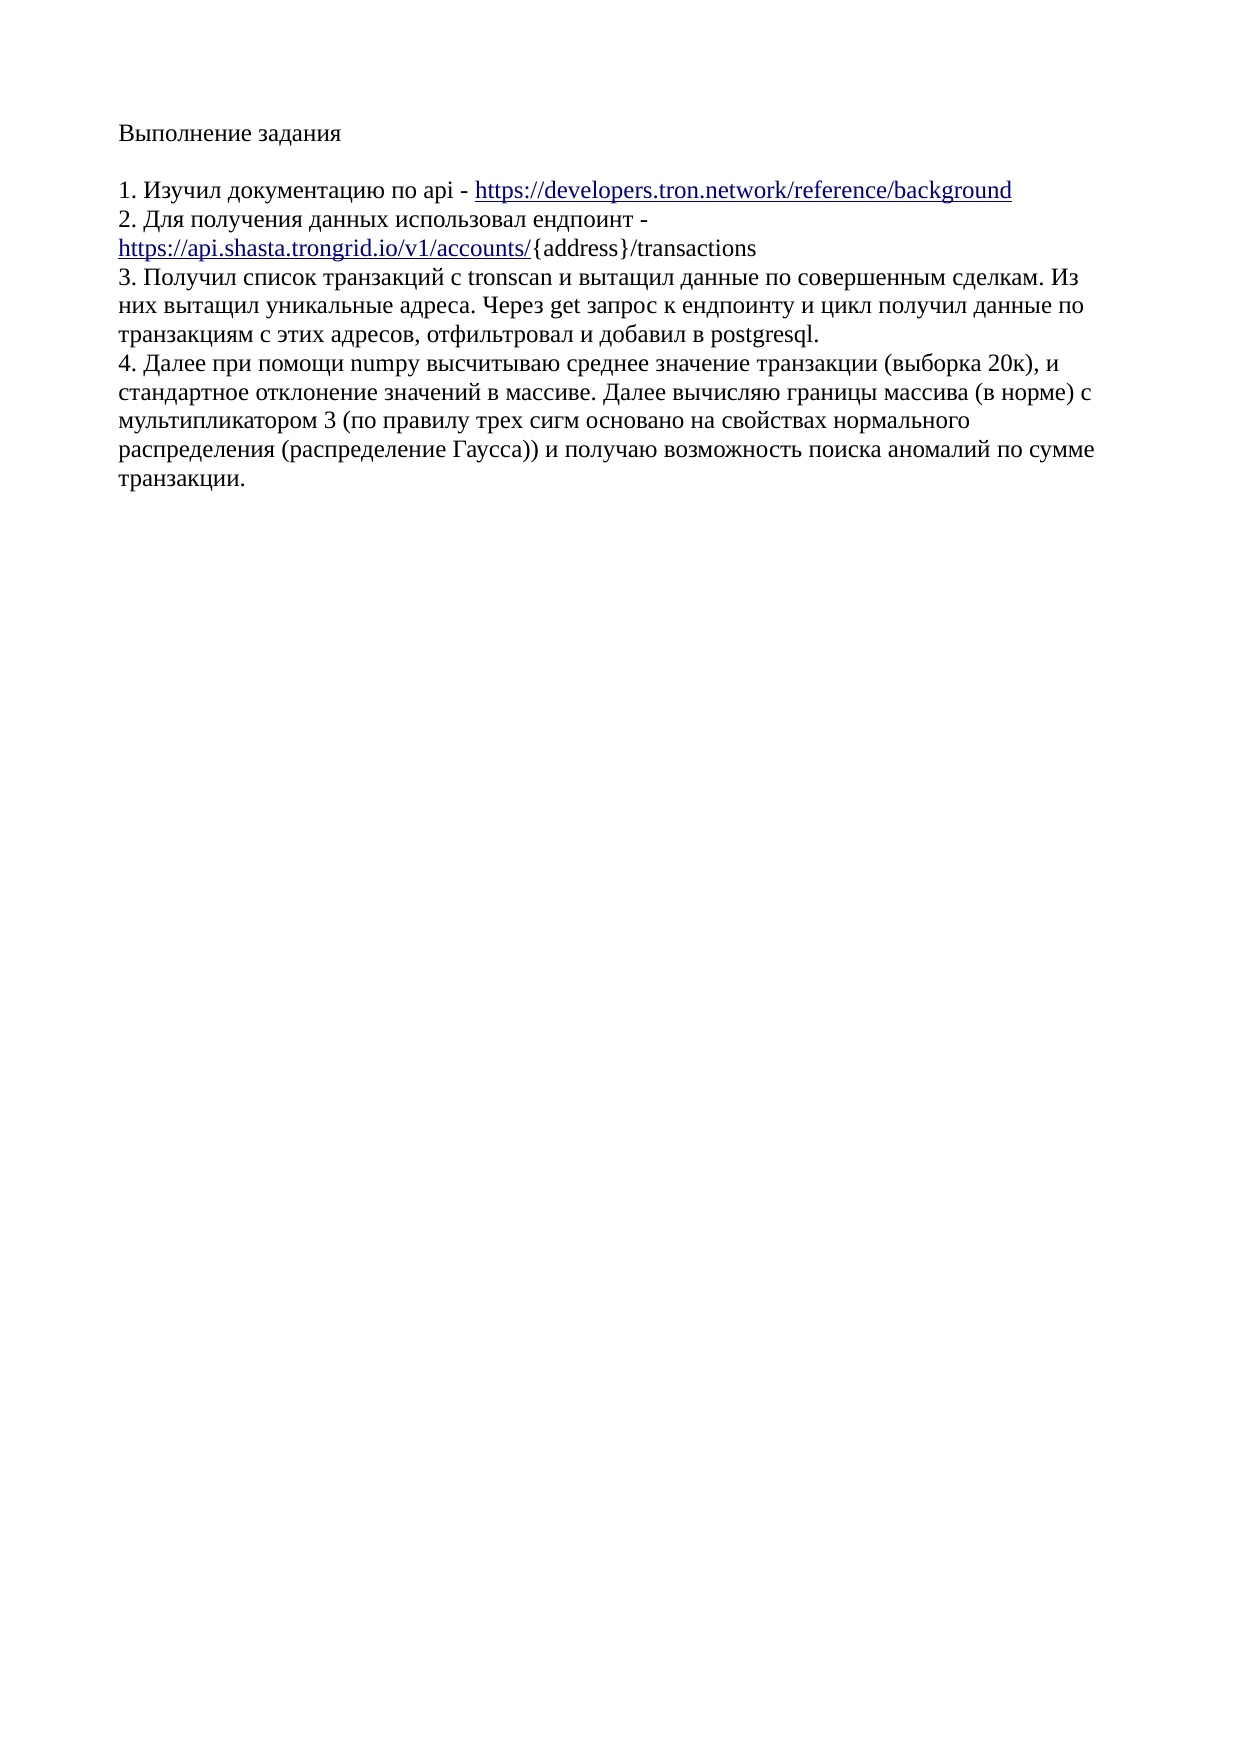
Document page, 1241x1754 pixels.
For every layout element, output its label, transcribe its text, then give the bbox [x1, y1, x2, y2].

text Выполнение задания [118, 118, 1122, 147]
text 2. Для получения данных использовал ендпоинт - https://api.shasta.trongrid.io/v1/accounts/{address}/transactions [118, 204, 1122, 262]
text 3. Получил список транзакций с tronscan и вытащил данные по совершенным сделкам. Из них вытащил уникальные адреса. Через get запрос к ендпоинту и цикл получил данные по транзакциям с этих адресов, отфильтровал и добавил в postgresql. [118, 262, 1122, 348]
text 4. Далее при помощи numpy высчитываю среднее значение транзакции (выборка 20к), и стандартное отклонение значений в массиве. Далее вычисляю границы массива (в норме) с мультипликатором 3 (по правилу трех сигм основано на свойствах нормального распределения (распределение Гаусса)) и получаю возможность поиска аномалий по сумме транзакции. [118, 348, 1122, 492]
text 1. Изучил документацию по api - https://developers.tron.network/reference/background [118, 176, 1122, 204]
